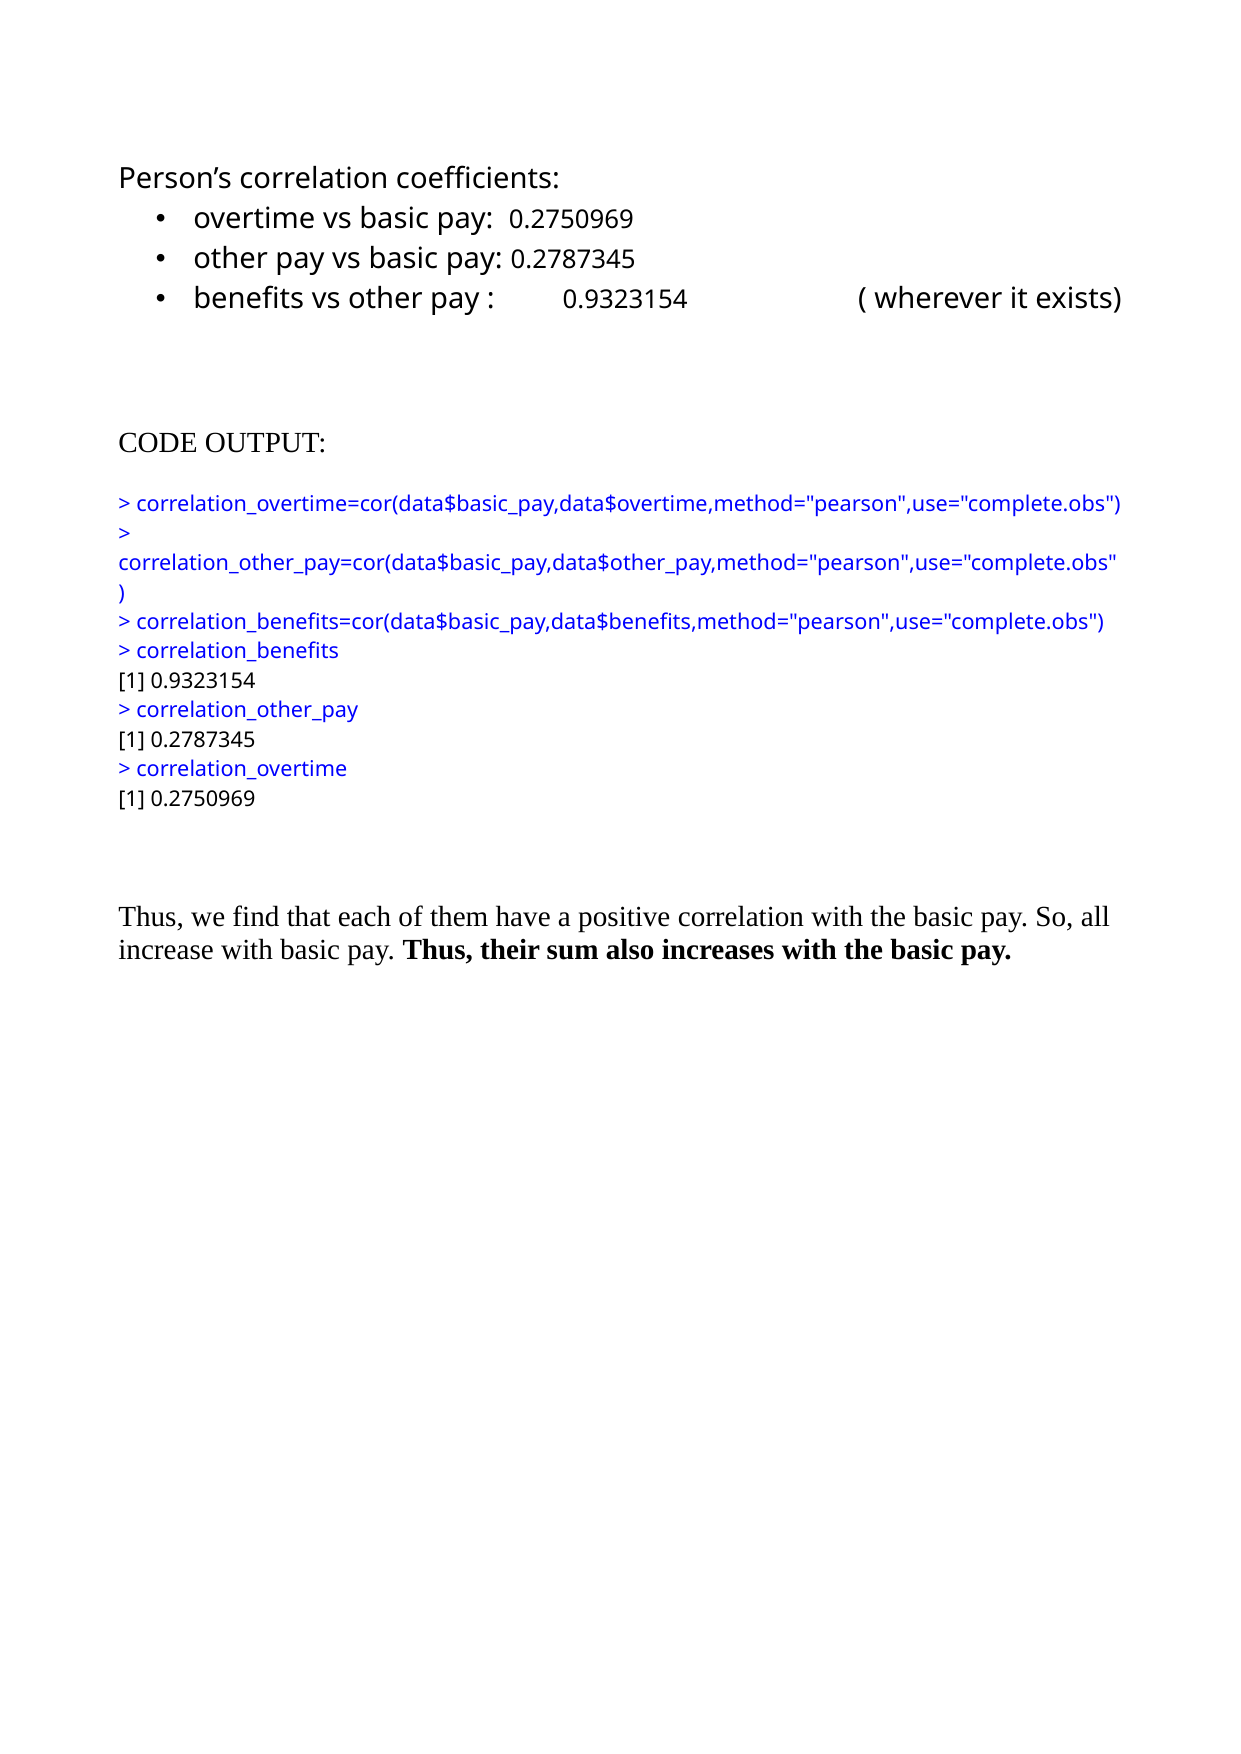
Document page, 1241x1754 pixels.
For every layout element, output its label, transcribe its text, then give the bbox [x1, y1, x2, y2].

text > correlation_overtime=cor(data$basic_pay,data$overtime,method="pearson",use="complete.obs") [118, 488, 1122, 518]
list other pay vs basic pay: 0.2787345 [156, 237, 1122, 277]
list overtime vs basic pay: 0.2750969 [156, 197, 1122, 237]
text > correlation_benefits [118, 636, 1122, 665]
text Person’s correlation coefficients: [118, 158, 1122, 197]
text > correlation_benefits=cor(data$basic_pay,data$benefits,method="pearson",use="complete.obs") [118, 606, 1122, 636]
text Thus, we find that each of them have a positive correlation with the basic pay. So, all increase with basic pay. Thus, their sum also increases with the basic pay. [118, 899, 1122, 966]
text > correlation_other_pay [118, 695, 1122, 724]
text [1] 0.2787345 [118, 724, 1122, 754]
text > correlation_other_pay=cor(data$basic_pay,data$other_pay,method="pearson",use="complete.obs") [118, 518, 1122, 606]
text [1] 0.2750969 [118, 783, 1122, 813]
text > correlation_overtime [118, 754, 1122, 783]
text [1] 0.9323154 [118, 665, 1122, 695]
list benefits vs other pay : 0.9323154 ( wherever it exists) [156, 277, 1122, 317]
text CODE OUTPUT: [118, 425, 1122, 459]
